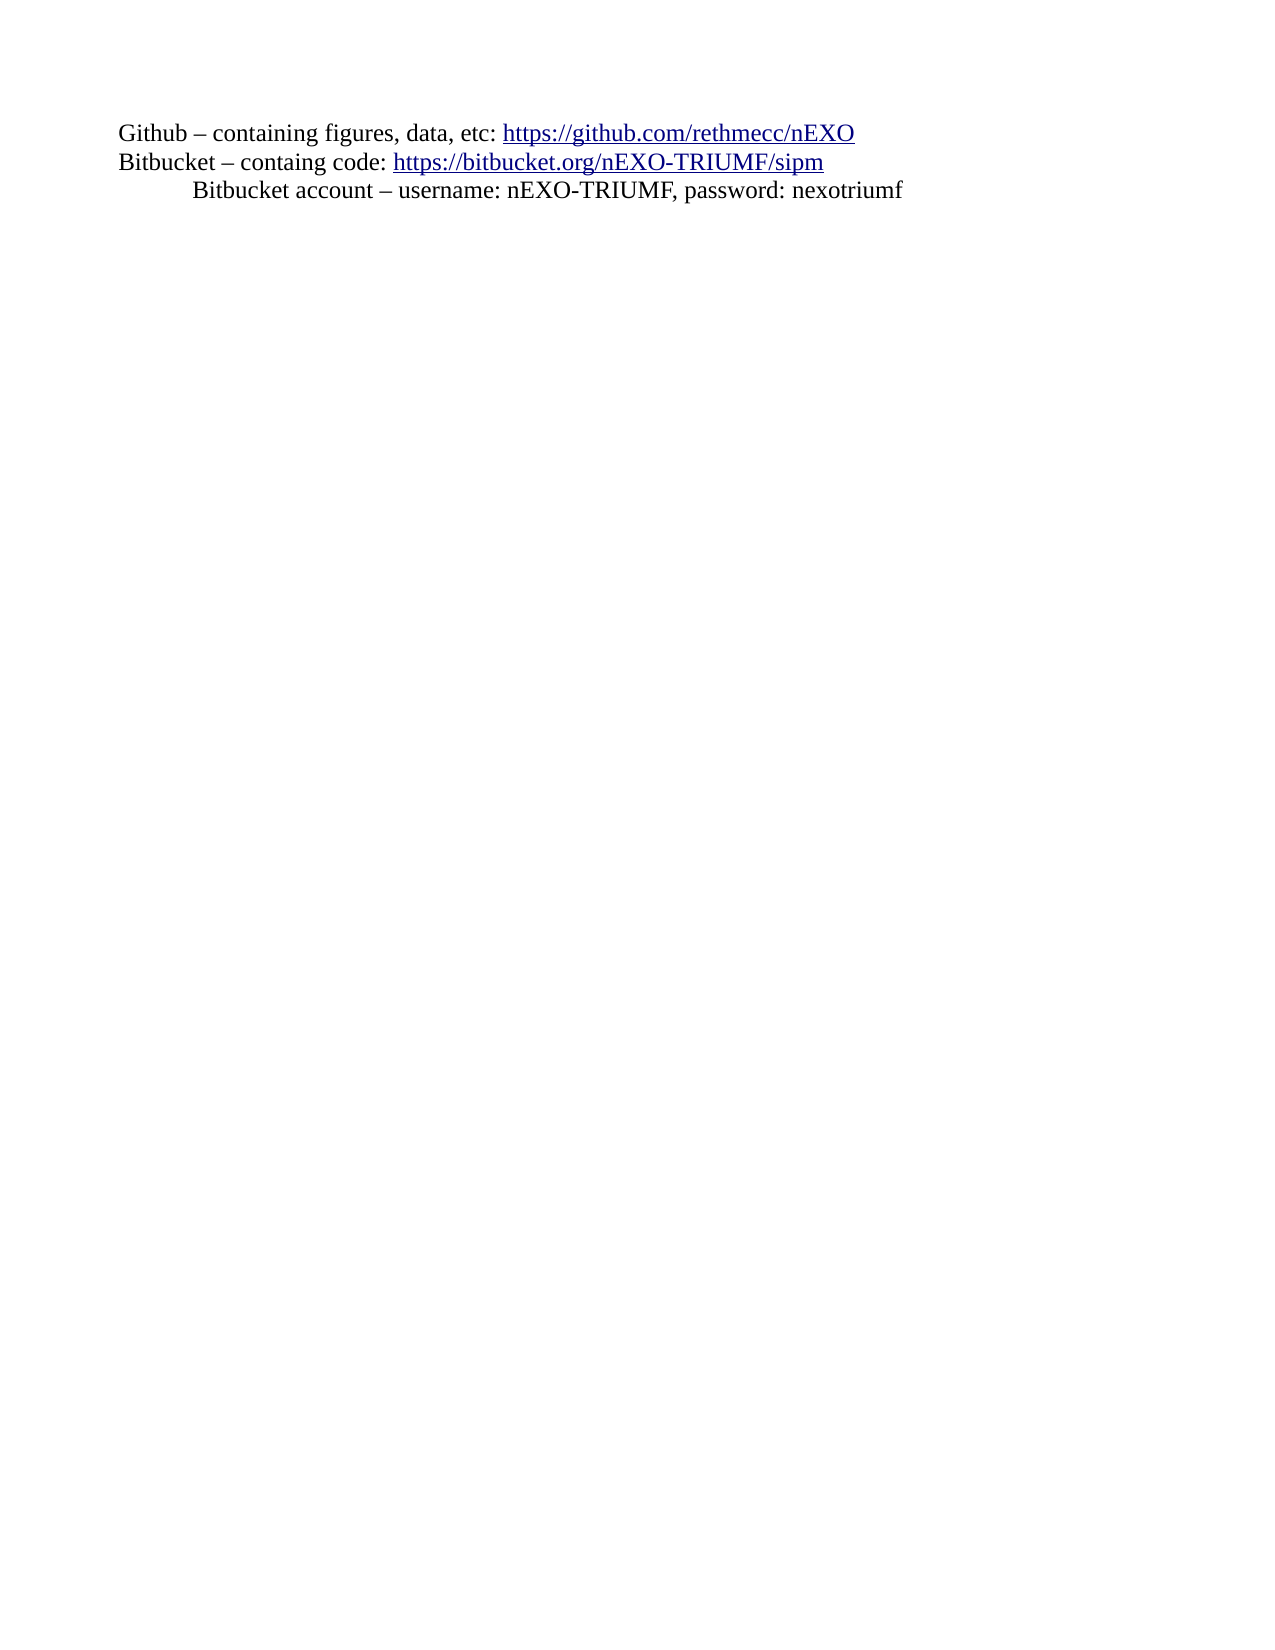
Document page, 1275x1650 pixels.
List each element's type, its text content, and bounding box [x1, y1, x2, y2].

text Bitbucket account – username: nEXO-TRIUMF, password: nexotriumf [118, 176, 1157, 204]
text Github – containing figures, data, etc: https://github.com/rethmecc/nEXO [118, 118, 1157, 147]
text Bitbucket – containg code: https://bitbucket.org/nEXO-TRIUMF/sipm [118, 147, 1157, 176]
